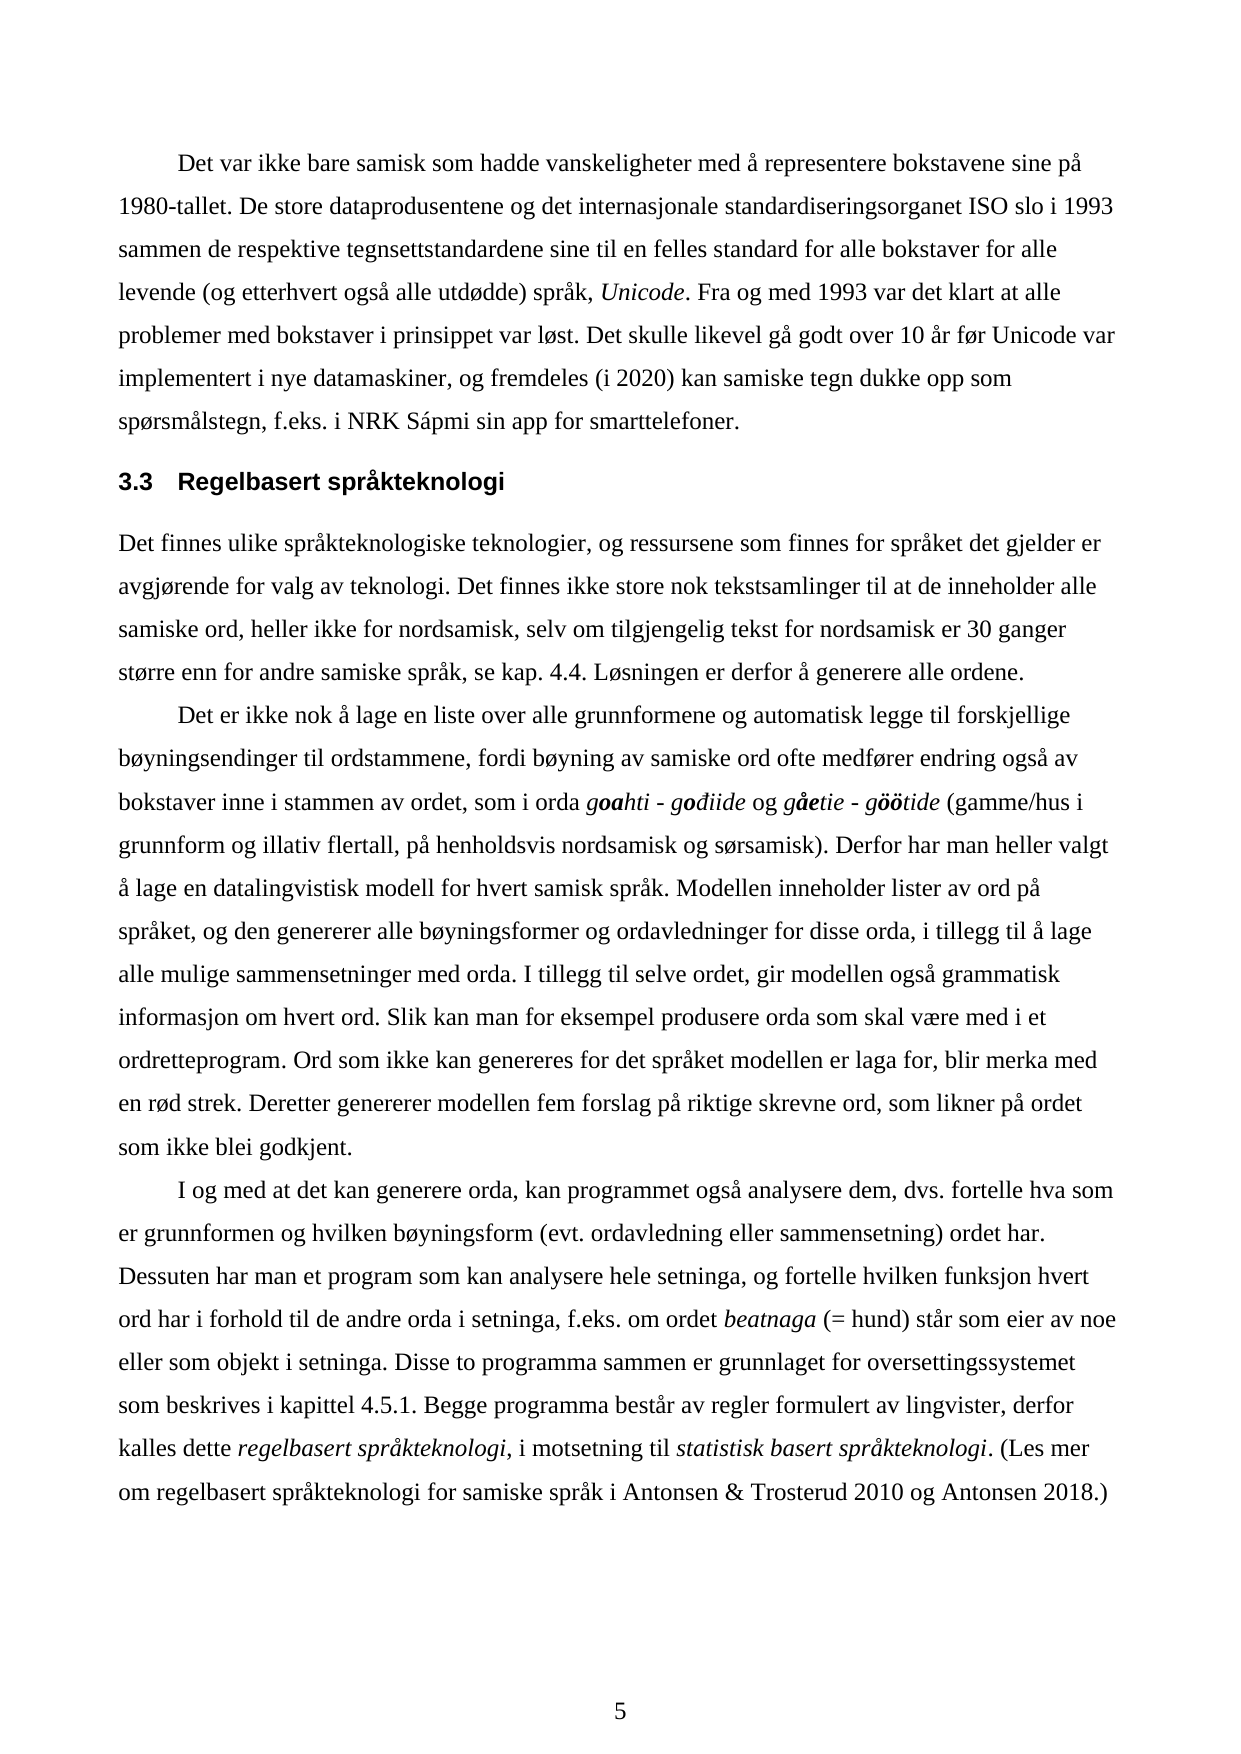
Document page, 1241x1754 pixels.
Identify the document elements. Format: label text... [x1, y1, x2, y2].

text I og med at det kan generere orda, kan programmet også analysere dem, dvs. fortelle hva som er grunnformen og hvilken bøyningsform (evt. ordavledning eller sammensetning) ordet har. Dessuten har man et program som kan analysere hele setninga, og fortelle hvilken funksjon hvert ord har i forhold til de andre orda i setninga, f.eks. om ordet beatnaga (= hund) står som eier av noe eller som objekt i setninga. Disse to programma sammen er grunnlaget for oversettings­systemet som beskrives i kapittel 4.5.1. Begge programma består av regler formulert av lingvister, derfor kalles dette regelbasert språkteknologi, i motsetning til statistisk basert språkteknologi. (Les mer om regelbasert språkteknologi for samiske språk i Antonsen & Trosterud 2010 og Antonsen 2018.) [118, 1175, 1122, 1505]
text Det var ikke bare samisk som hadde vanskeligheter med å representere bokstavene sine på 1980-tallet. De store dataprodusentene og det internasjonale standardiseringsorganet ISO slo i 1993 sammen de respektive tegnsettstandardene sine til en felles standard for alle bokstaver for alle levende (og etterhvert også alle utdødde) språk, Unicode. Fra og med 1993 var det klart at alle problemer med bokstaver i prinsippet var løst. Det skulle likevel gå godt over 10 år før Unicode var implementert i nye datamaskiner, og fremdeles (i 2020) kan samiske tegn dukke opp som spørsmålstegn, f.eks. i NRK Sápmi sin app for smarttelefoner. [118, 148, 1122, 435]
text Det er ikke nok å lage en liste over alle grunnformene og automatisk legge til forskjellige bøyningsendinger til ordstammene, fordi bøyning av samiske ord ofte medfører endring også av bokstaver inne i stammen av ordet, som i orda goahti - gođiide og gåetie - göötide (gamme/hus i grunnform og illativ flertall, på henholdsvis nordsamisk og sørsamisk). Derfor har man heller valgt å lage en datalingvistisk modell for hvert samisk språk. Modellen inneholder lister av ord på språket, og den genererer alle bøyningsformer og ordavledninger for disse orda, i tillegg til å lage alle mulige sammensetninger med orda. I tillegg til selve ordet, gir modellen også grammatisk informasjon om hvert ord. Slik kan man for eksempel produsere orda som skal være med i et ordretteprogram. Ord som ikke kan genereres for det språket modellen er laga for, blir merka med en rød strek. Deretter genererer modellen fem forslag på riktige skrevne ord, som likner på ordet som ikke blei godkjent. [118, 700, 1122, 1160]
text Det finnes ulike språkteknologiske teknologier, og ressursene som finnes for språket det gjelder er avgjørende for valg av teknologi. Det finnes ikke store nok tekstsamlinger til at de inneholder alle samiske ord, heller ikke for nordsamisk, selv om tilgjengelig tekst for nordsamisk er 30 ganger større enn for andre samiske språk, se kap. 4.4. Løsningen er derfor å generere alle ordene. [118, 528, 1122, 686]
subtitle Regelbasert språkteknologi [118, 467, 1122, 496]
